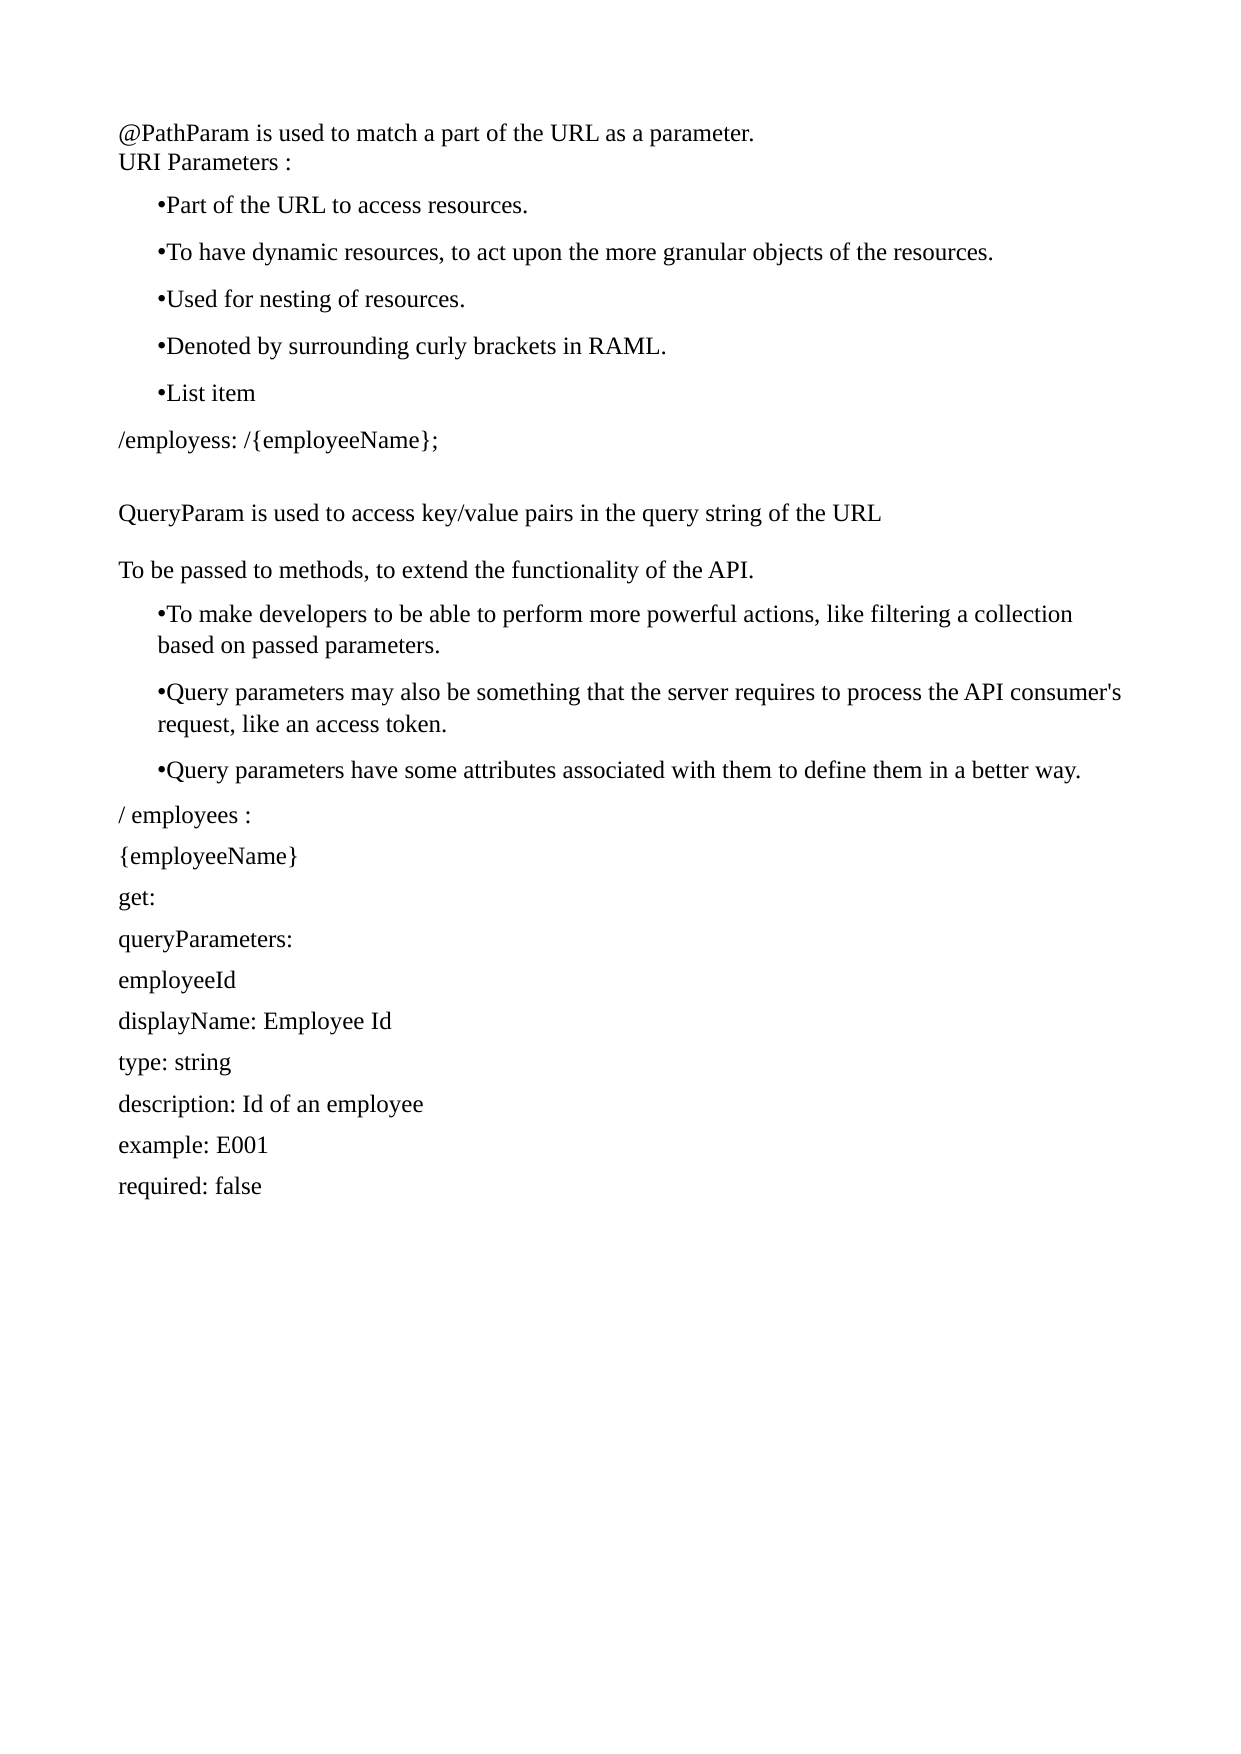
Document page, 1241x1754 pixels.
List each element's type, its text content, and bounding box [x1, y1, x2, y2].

text {employeeName} [118, 841, 1122, 870]
text queryParameters: [118, 924, 1122, 952]
text displayName: Employee Id [118, 1006, 1122, 1035]
list List item [118, 376, 1122, 407]
text employeeId [118, 965, 1122, 994]
text type: string [118, 1047, 1122, 1076]
text example: E001 [118, 1130, 1122, 1159]
text QueryParam is used to access key/value pairs in the query string of the URL [118, 498, 1122, 527]
text required: false [118, 1171, 1122, 1200]
list Part of the URL to access resources. [118, 188, 1122, 219]
list Query parameters may also be something that the server requires to process the API consumer's request, like an access token. [118, 675, 1122, 737]
list To have dynamic resources, to act upon the more granular objects of the resources. [118, 235, 1122, 266]
list Denoted by surrounding curly brackets in RAML. [118, 329, 1122, 360]
text To be passed to methods, to extend the functionality of the API. [118, 556, 1122, 584]
list Used for nesting of resources. [118, 282, 1122, 313]
text get: [118, 882, 1122, 911]
text /employess: /{employeeName}; [118, 422, 1122, 454]
text URI Parameters : [118, 147, 1122, 176]
list Query parameters have some attributes associated with them to define them in a better way. [118, 753, 1122, 784]
text / employees : [118, 800, 1122, 829]
text @PathParam is used to match a part of the URL as a parameter. [118, 118, 1122, 147]
text description: Id of an employee [118, 1089, 1122, 1117]
list To make developers to be able to perform more powerful actions, like filtering a collection based on passed parameters. [118, 597, 1122, 659]
